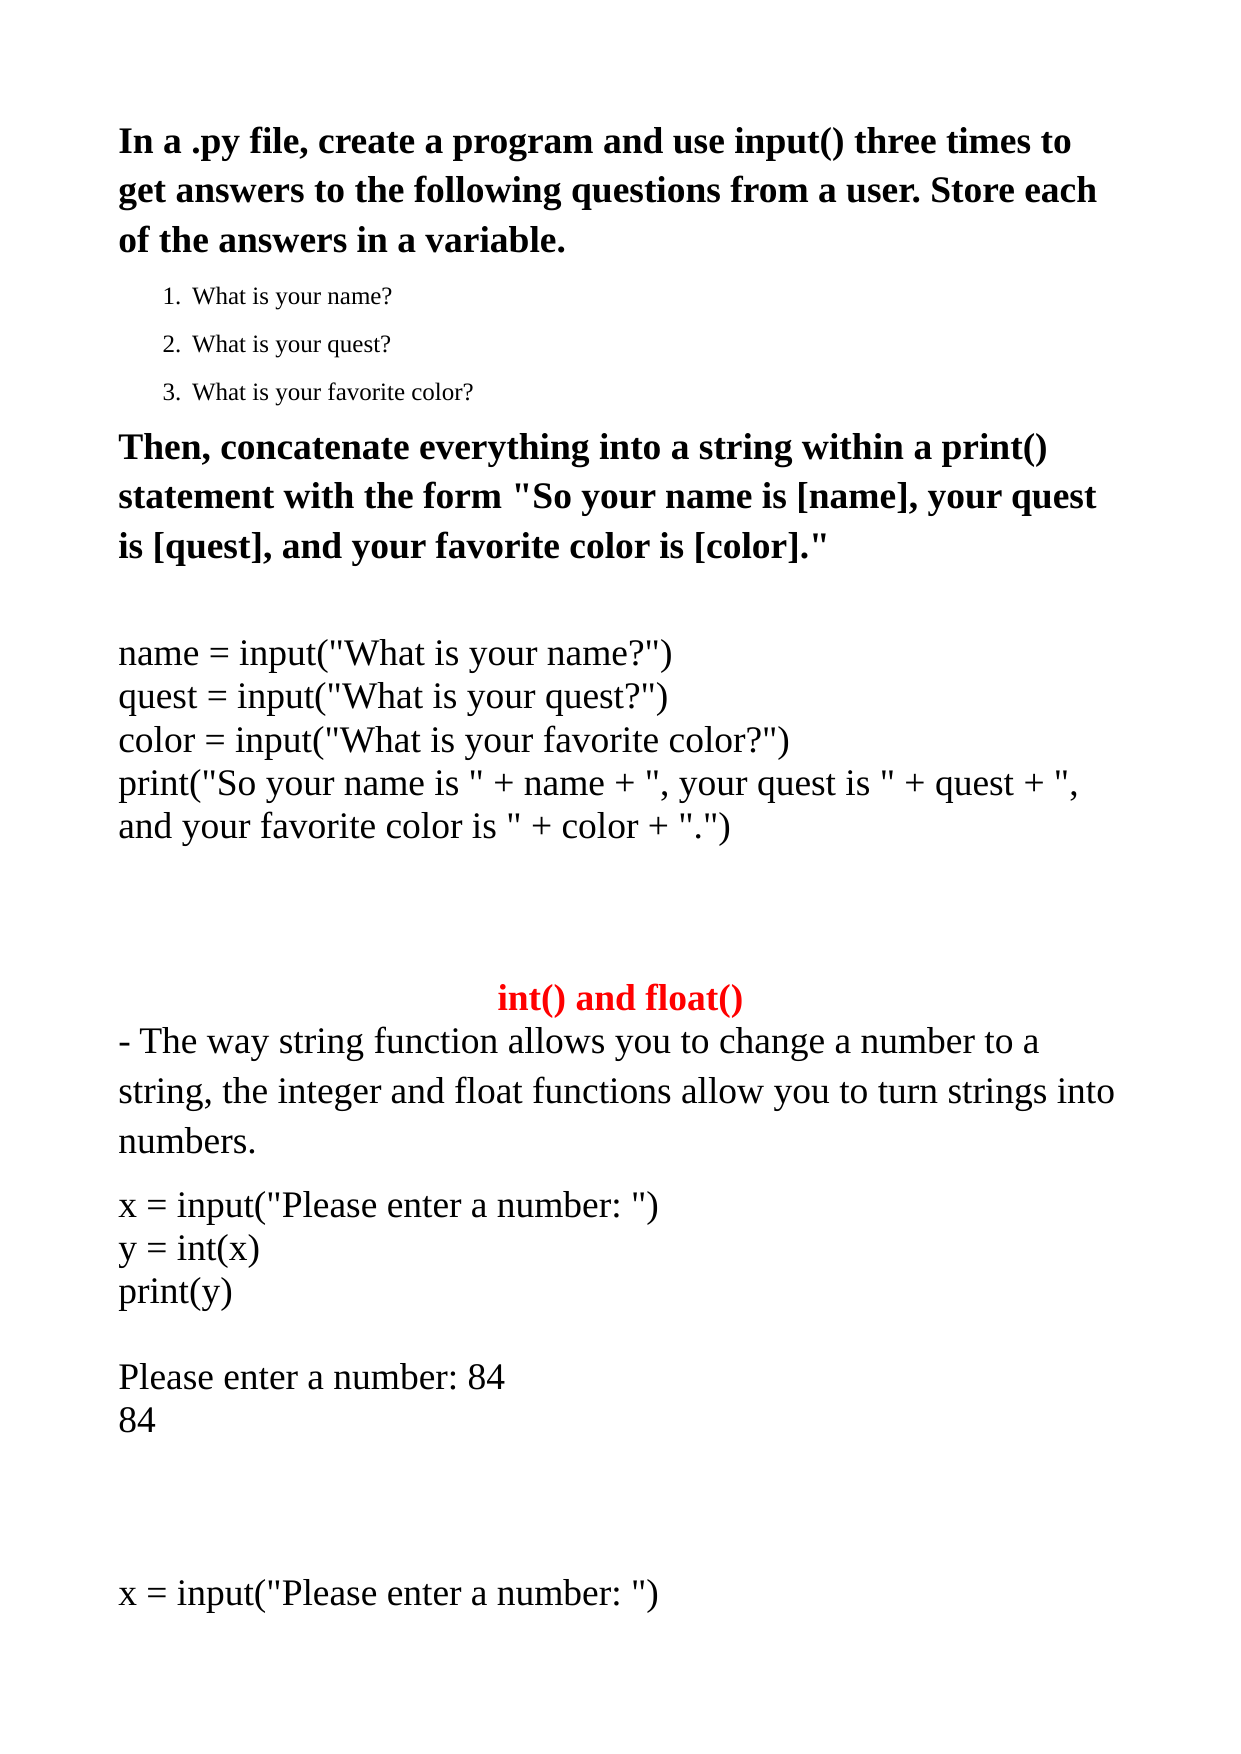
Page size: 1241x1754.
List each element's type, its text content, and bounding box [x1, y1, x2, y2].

text In a .py file, create a program and use input() three times to get answers to the following questions from a user. Store each of the answers in a variable. [118, 118, 1122, 260]
list What is your name? [162, 281, 1122, 310]
list What is your quest? [162, 329, 1122, 358]
text name = input("What is your name?") [118, 631, 1122, 674]
text y = int(x) [118, 1225, 1122, 1268]
text quest = input("What is your quest?") [118, 674, 1122, 717]
list What is your favorite color? [162, 377, 1122, 405]
text int() and float() [118, 976, 1122, 1019]
text Then, concatenate everything into a string within a print() statement with the form "So your name is [name], your quest is [quest], and your favorite color is [color]." [118, 424, 1122, 567]
text x = input("Please enter a number: ") [118, 1182, 1122, 1225]
text Please enter a number: 84 [118, 1355, 1122, 1398]
text x = input("Please enter a number: ") [118, 1570, 1122, 1613]
text - The way string function allows you to change a number to a string, the integer and float functions allow you to turn strings into numbers. [118, 1019, 1122, 1161]
text print(y) [118, 1268, 1122, 1312]
text print("So your name is " + name + ", your quest is " + quest + ", and your favorite color is " + color + ".") [118, 760, 1122, 846]
text 84 [118, 1398, 1122, 1441]
text color = input("What is your favorite color?") [118, 717, 1122, 760]
